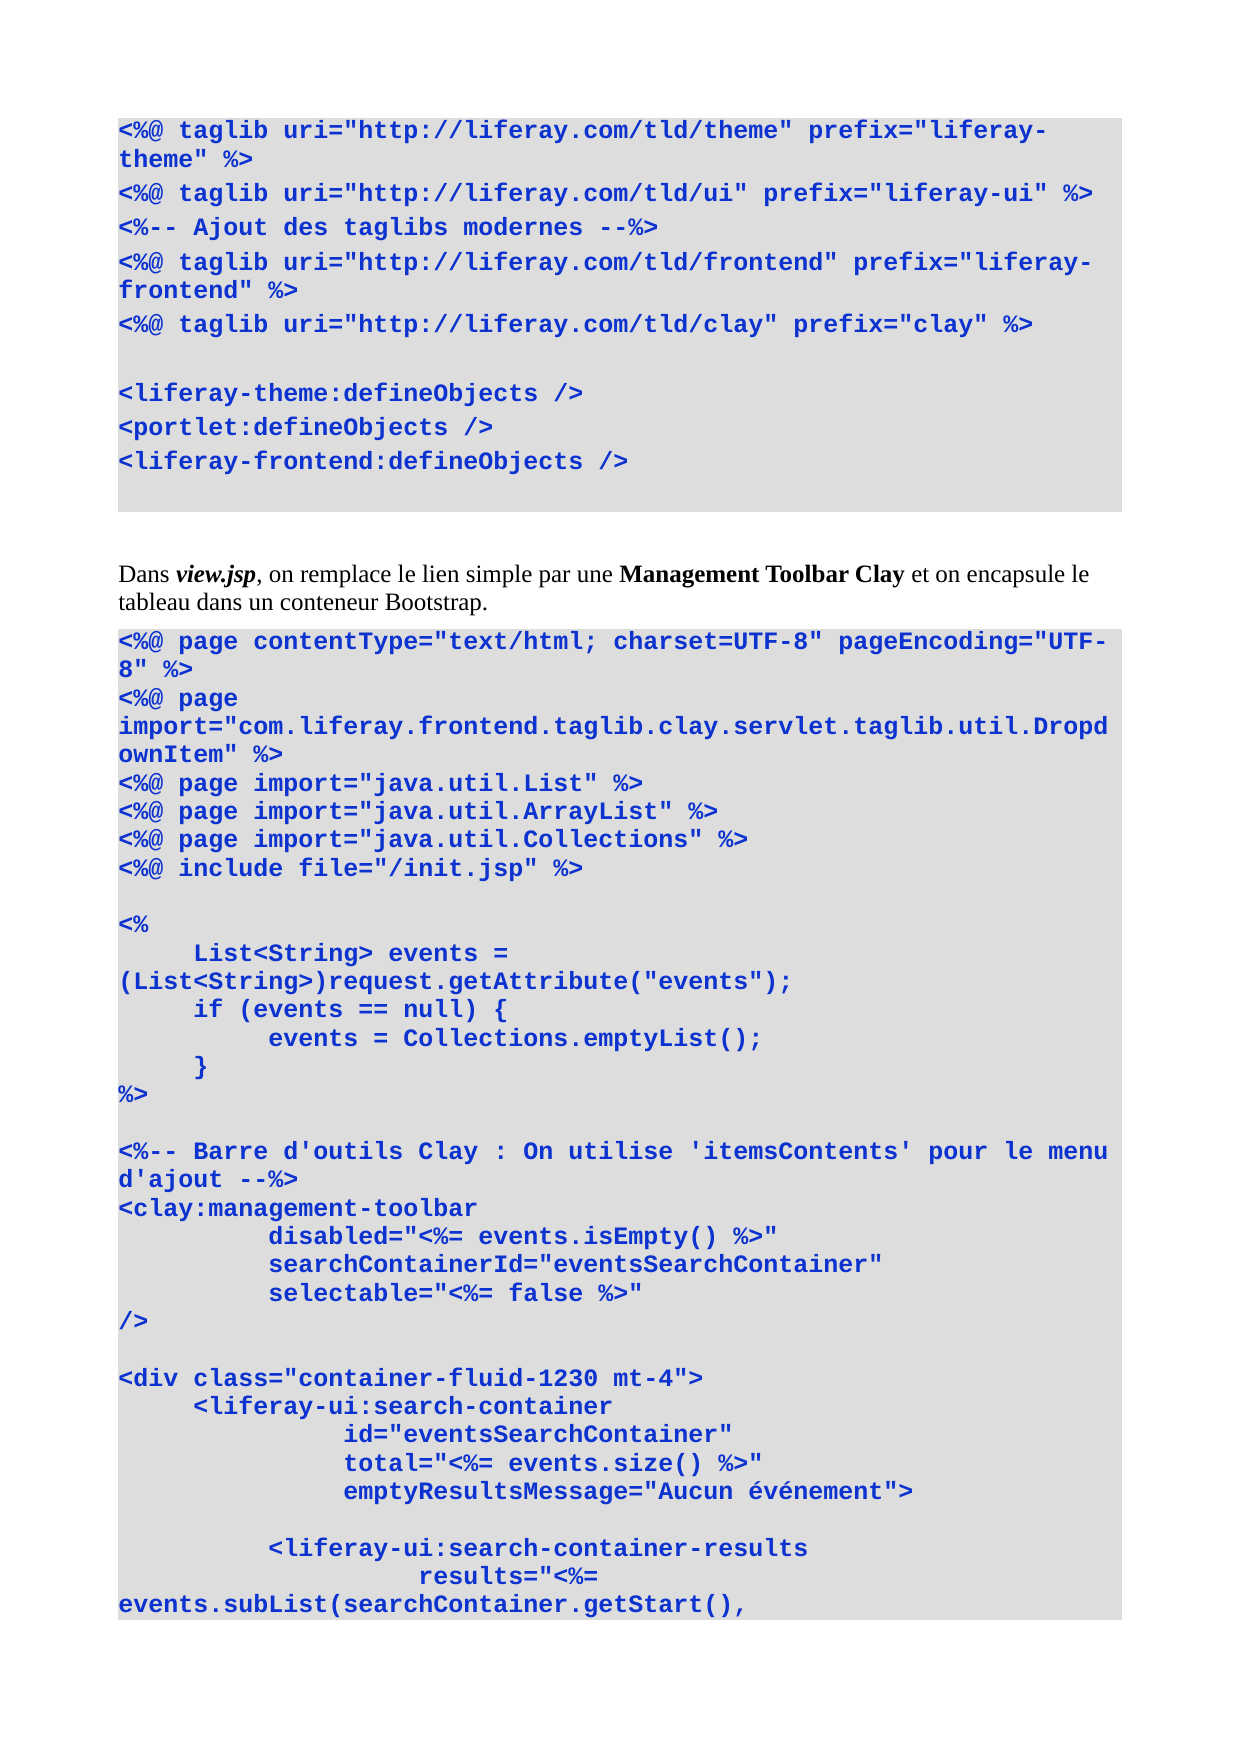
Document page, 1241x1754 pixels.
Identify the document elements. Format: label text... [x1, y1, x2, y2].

text <portlet:defineObjects /> [493, 415, 1122, 443]
text <%@ taglib uri="http://liferay.com/tld/frontend" prefix="liferay-frontend" %> [298, 249, 1122, 306]
text Dans view.jsp, on remplace le lien simple par une Management Toolbar Clay et on encapsule le tableau dans un conteneur Bootstrap. [118, 559, 1122, 616]
text <%-- Ajout des taglibs modernes --%> [658, 215, 1122, 243]
text <%@ page contentType="text/html; charset=UTF-8" pageEncoding="UTF-8" %> <%@ page import="com.liferay.frontend.taglib.clay.servlet.taglib.util.DropdownItem" %> <%@ page import="java.util.List" %> <%@ page import="java.util.ArrayList" %> <%@ page import="java.util.Collections" %> <%@ include file="/init.jsp" %> <% List<String> events = (List<String>)request.getAttribute("events"); if (events == null) { events = Collections.emptyList(); } %> <%-- Barre d'outils Clay : On utilise 'itemsContents' pour le menu d'ajout --%> <clay:management-toolbar disabled="<%= events.isEmpty() %>" searchContainerId="eventsSearchContainer" selectable="<%= false %>" /> <div class="container-fluid-1230 mt-4"> <liferay-ui:search-container id="eventsSearchContainer" total="<%= events.size() %>" emptyResultsMessage="Aucun événement"> <liferay-ui:search-container-results results="<%= events.subList(searchContainer.getStart(), [118, 629, 1122, 1620]
text <%@ taglib uri="http://liferay.com/tld/clay" prefix="clay" %> [1033, 312, 1122, 340]
text <liferay-theme:defineObjects /> [583, 380, 1122, 409]
text <liferay-frontend:defineObjects /> [628, 449, 1122, 477]
text <%@ taglib uri="http://liferay.com/tld/theme" prefix="liferay-theme" %> [253, 118, 1122, 175]
